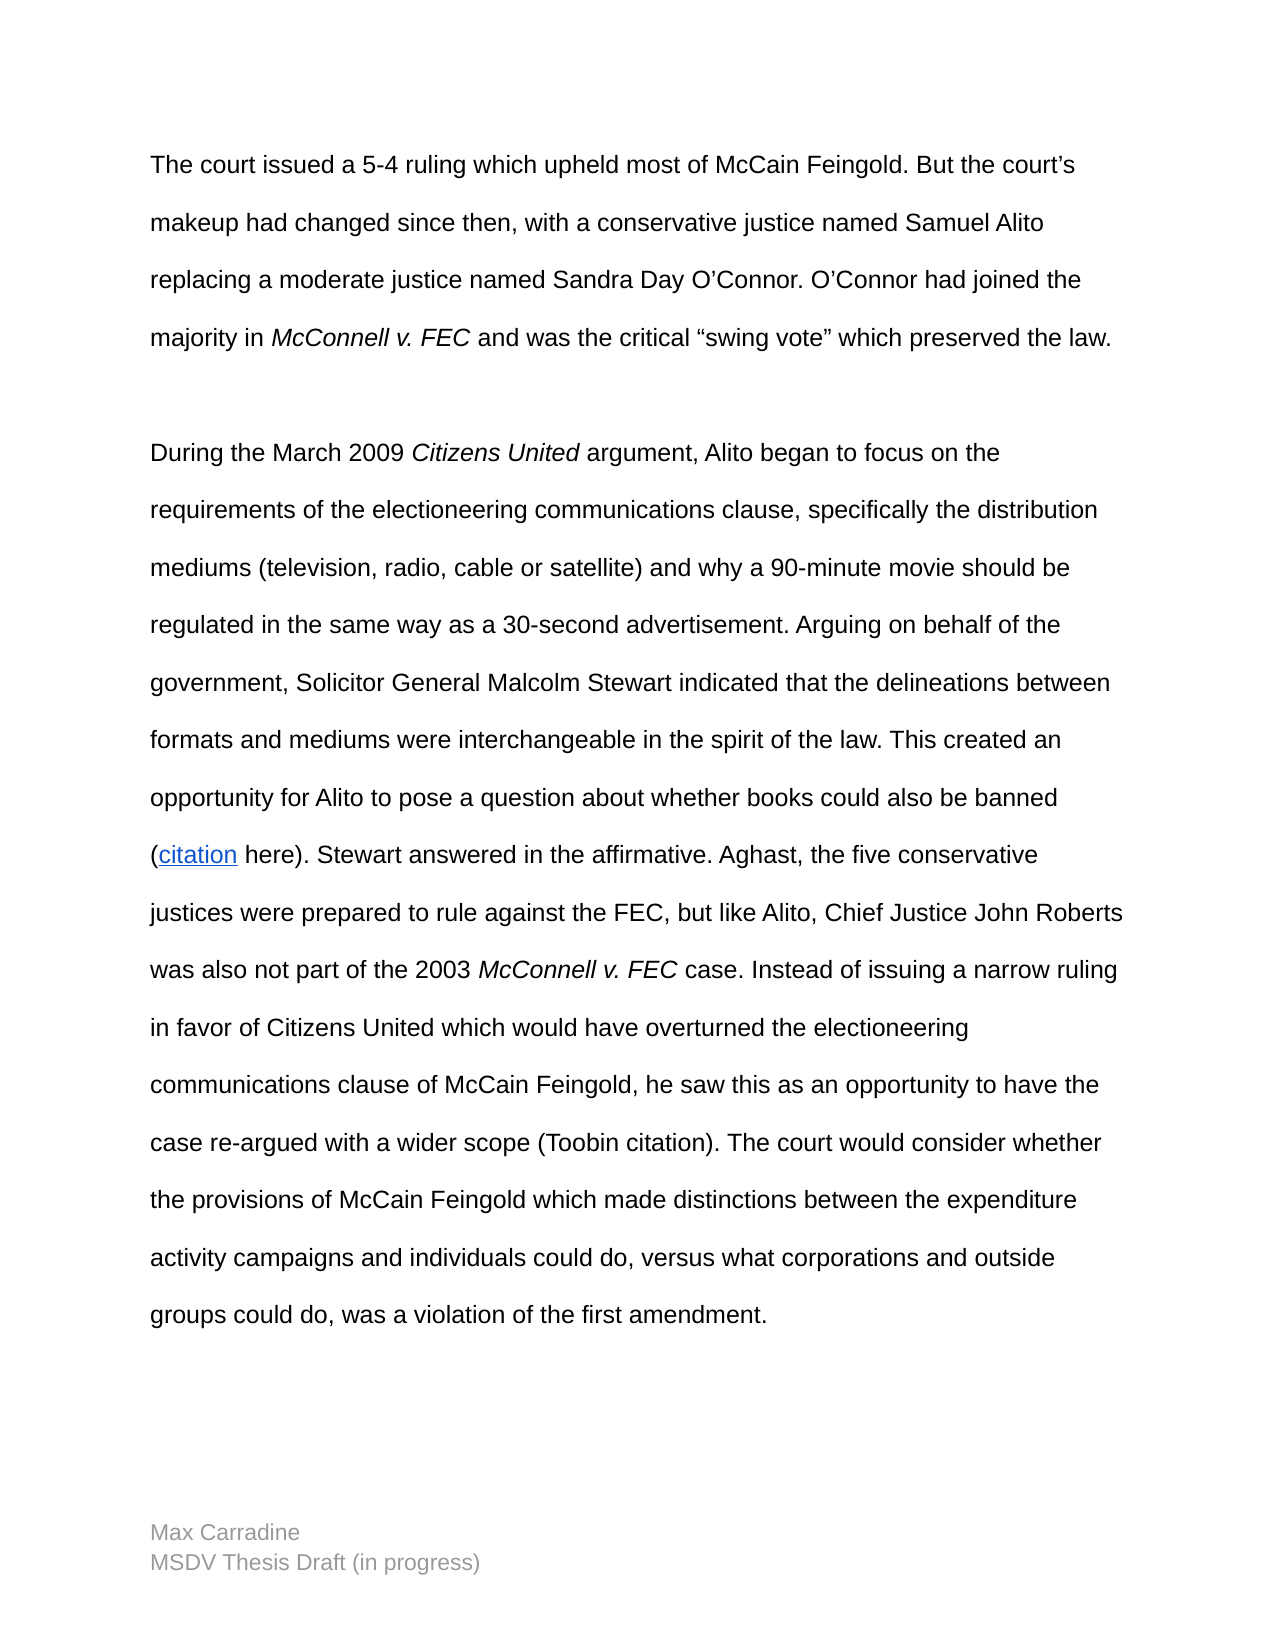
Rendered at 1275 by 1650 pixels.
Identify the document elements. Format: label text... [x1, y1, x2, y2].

text The court issued a 5-4 ruling which upheld most of McCain Feingold. But the court’s makeup had changed since then, with a conservative justice named Samuel Alito replacing a moderate justice named Sandra Day O’Connor. O’Connor had joined the majority in McConnell v. FEC and was the critical “swing vote” which preserved the law. [150, 150, 1125, 351]
text During the March 2009 Citizens United argument, Alito began to focus on the requirements of the electioneering communications clause, specifically the distribution mediums (television, radio, cable or satellite) and why a 90-minute movie should be regulated in the same way as a 30-second advertisement. Arguing on behalf of the government, Solicitor General Malcolm Stewart indicated that the delineations between formats and mediums were interchangeable in the spirit of the law. This created an opportunity for Alito to pose a question about whether books could also be banned (citation here). Stewart answered in the affirmative. Aghast, the five conservative justices were prepared to rule against the FEC, but like Alito, Chief Justice John Roberts was also not part of the 2003 McConnell v. FEC case. Instead of issuing a narrow ruling in favor of Citizens United which would have overturned the electioneering communications clause of McCain Feingold, he saw this as an opportunity to have the case re-argued with a wider scope (Toobin citation). The court would consider whether the provisions of McCain Feingold which made distinctions between the expenditure activity campaigns and individuals could do, versus what corporations and outside groups could do, was a violation of the first amendment. [150, 437, 1125, 1329]
